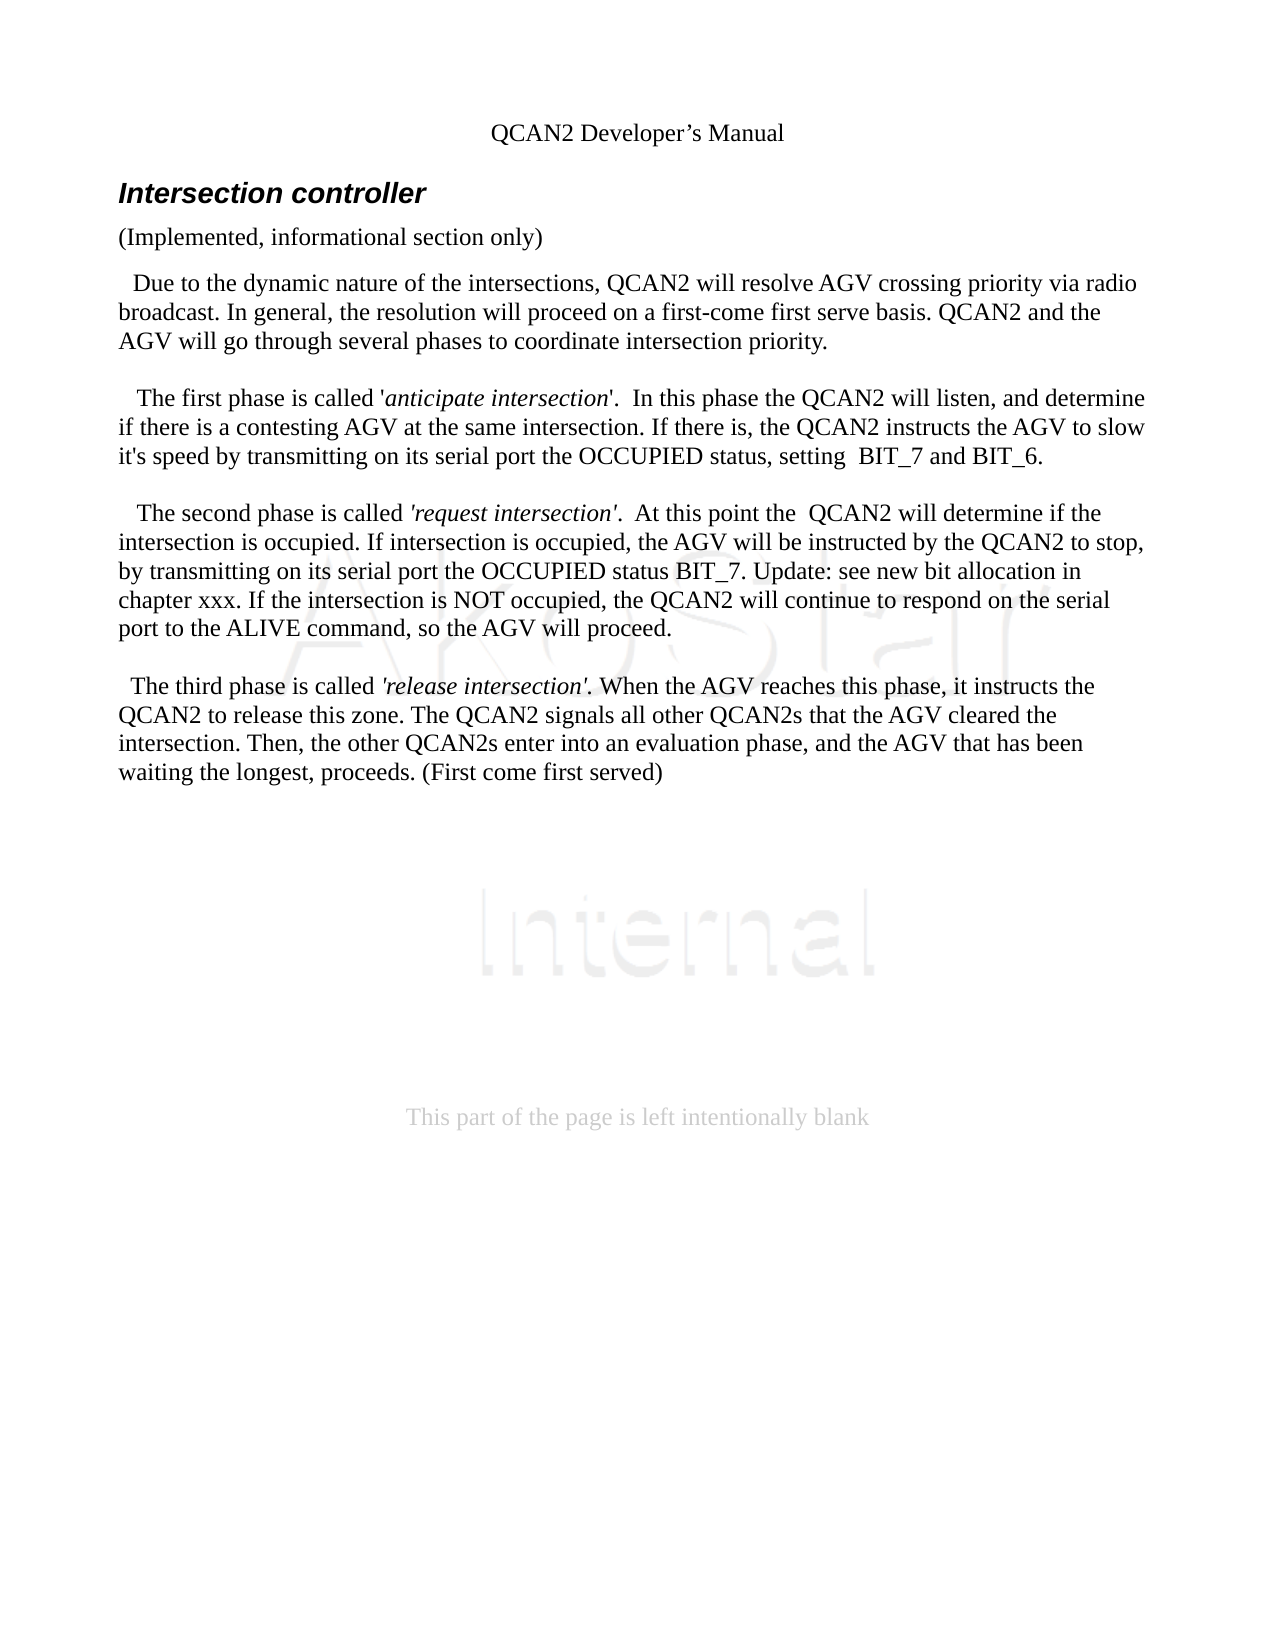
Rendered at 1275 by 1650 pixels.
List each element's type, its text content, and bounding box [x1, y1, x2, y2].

picture [237, 786, 1038, 1102]
text The third phase is called 'release intersection'. When the AGV reaches this phase, it instructs the QCAN2 to release this zone. The QCAN2 signals all other QCAN2s that the AGV cleared the intersection. Then, the other QCAN2s enter into an evaluation phase, and the AGV that has been waiting the longest, proceeds. (First come first served) [118, 671, 1157, 786]
picture [237, 1131, 1038, 1225]
text This part of the page is left intentionally blank [118, 1102, 1157, 1131]
subtitle Intersection controller [118, 176, 1157, 210]
text (Implemented, informational section only) [118, 222, 1157, 251]
text The first phase is called 'anticipate intersection'. In this phase the QCAN2 will listen, and determine if there is a contesting AGV at the same intersection. If there is, the QCAN2 instructs the AGV to slow it's speed by transmitting on its serial port the OCCUPIED status, setting BIT_7 and BIT_6. [118, 383, 1157, 470]
picture [237, 470, 1038, 498]
text Due to the dynamic nature of the intersections, QCAN2 will resolve AGV crossing priority via radio broadcast. In general, the resolution will proceed on a first-come first serve basis. QCAN2 and the AGV will go through several phases to coordinate intersection priority. [118, 264, 1157, 355]
text The second phase is called 'request intersection'. At this point the QCAN2 will determine if the intersection is occupied. If intersection is occupied, the AGV will be instructed by the QCAN2 to stop, by transmitting on its serial port the OCCUPIED status BIT_7. Update: see new bit allocation in chapter xxx. If the intersection is NOT occupied, the QCAN2 will continue to respond on the serial port to the ALIVE command, so the AGV will proceed. [118, 498, 1157, 642]
picture [237, 642, 1038, 671]
